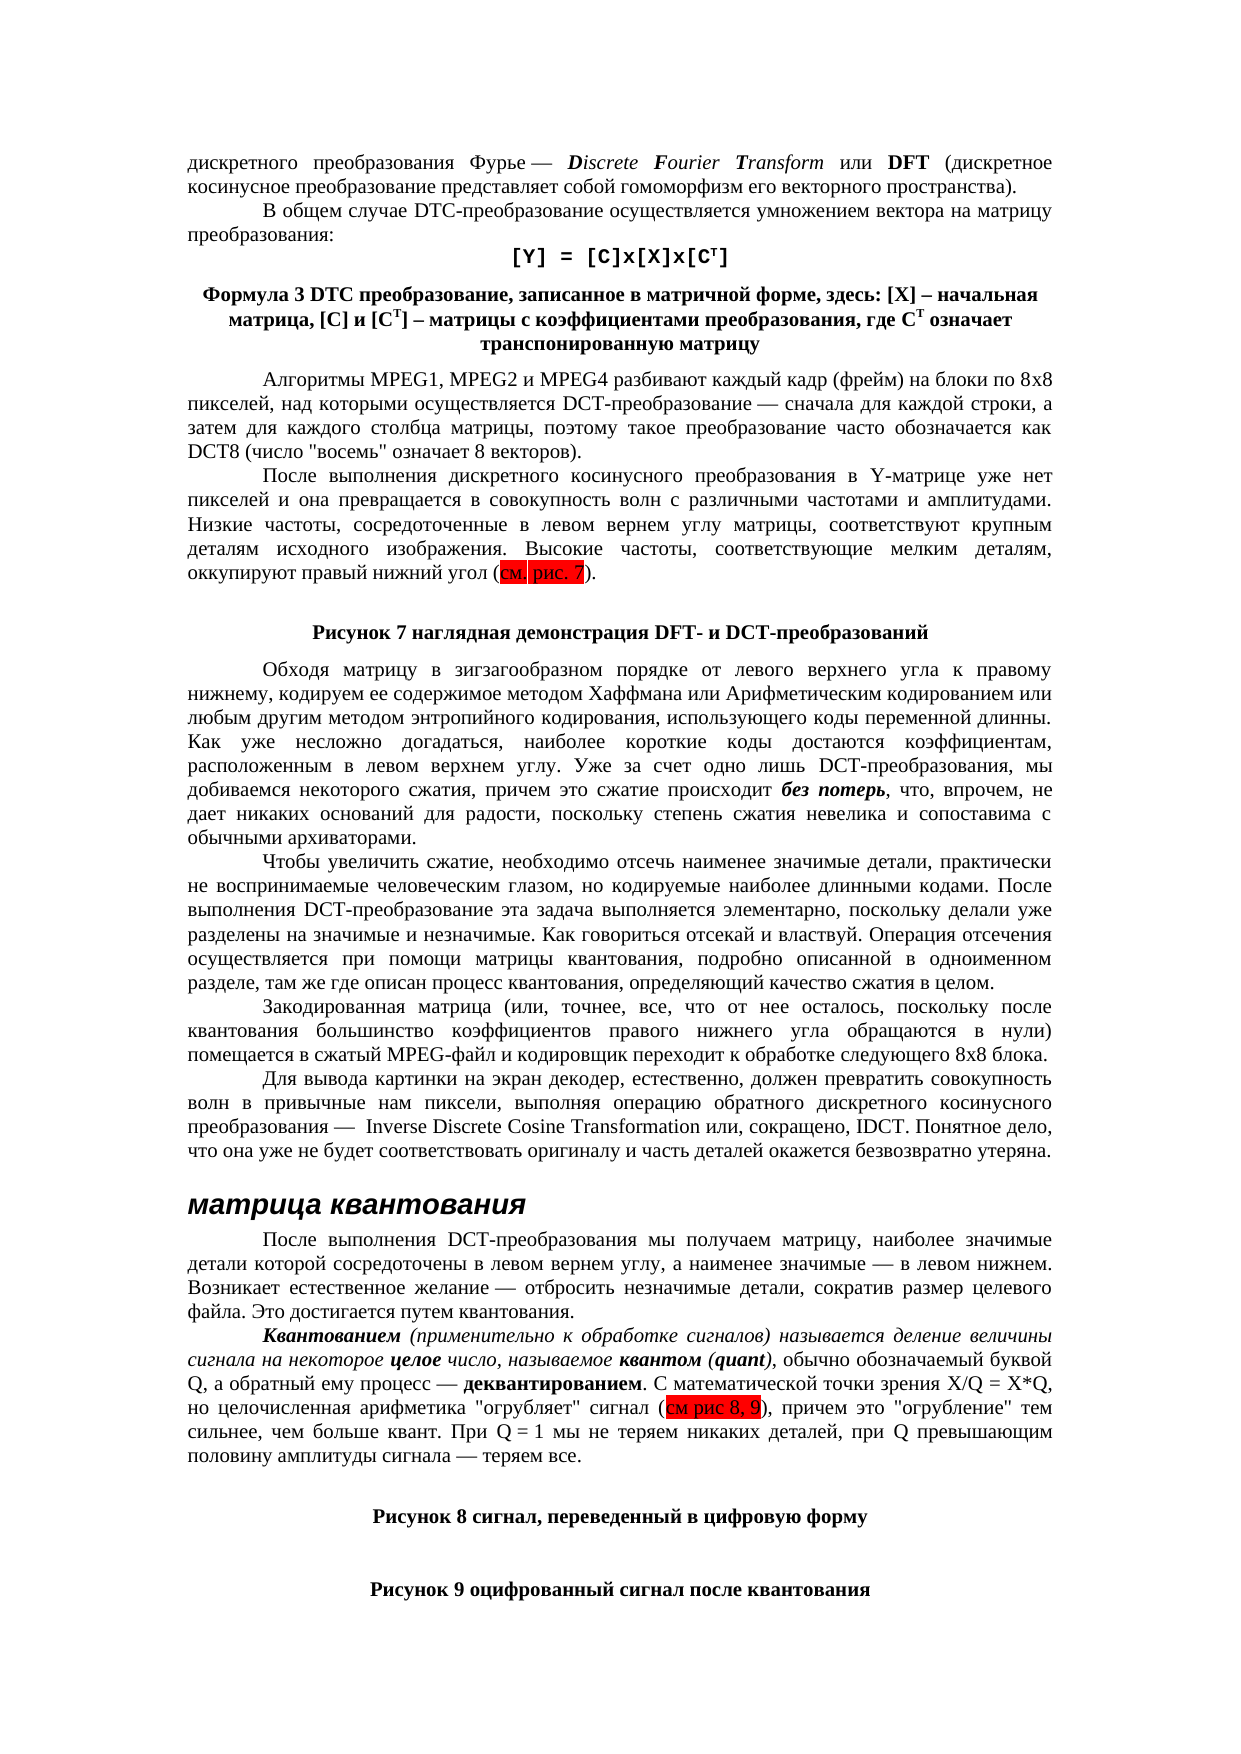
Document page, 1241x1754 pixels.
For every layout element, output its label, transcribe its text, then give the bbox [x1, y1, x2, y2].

text Формула 3 DTC преобразование, записанное в матричной форме, здесь: [X] – начальная матрица, [C] и [CT] – матрицы с коэффициентами преобразования, где CT означает транспонированную матрицу [187, 282, 1053, 354]
text Алгоритмы MPEG1, MPEG2 и MPEG4 разбивают каждый кадр (фрейм) на блоки по 8x8 пикселей, над которыми осуществляется DCT-преобразование — сначала для каждой строки, а затем для каждого столбца матрицы, поэтому такое преобразование часто обозначается как DCT8 (число "восемь" означает 8 векторов). [187, 367, 1053, 463]
text Рисунок 8 сигнал, переведенный в цифровую форму [187, 1504, 1053, 1528]
text [Y] = [C]x[X]x[CT] [187, 246, 1053, 270]
text Рисунок 7 наглядная демонстрация DFT- и DCT-преобразований [187, 620, 1053, 644]
text После выполнения DCT-преобразования мы получаем матрицу, наиболее значимые детали которой сосредоточены в левом вернем углу, а наименее значимые — в левом нижнем. Возникает естественное желание — отбросить незначимые детали, сократив размер целевого файла. Это достигается путем квантования. [187, 1227, 1053, 1323]
text Рисунок 9 оцифрованный сигнал после квантования [187, 1577, 1053, 1601]
subtitle матрица квантования [187, 1187, 1053, 1221]
text Обходя матрицу в зигзагообразном порядке от левого верхнего угла к правому нижнему, кодируем ее содержимое методом Хаффмана или Арифметическим кодированием или любым другим методом энтропийного кодирования, использующего коды переменной длинны. Как уже несложно догадаться, наиболее короткие коды достаются коэффициентам, расположенным в левом верхнем углу. Уже за счет одно лишь DCT-преобразования, мы добиваемся некоторого сжатия, причем это сжатие происходит без потерь, что, впрочем, не дает никаких оснований для радости, поскольку степень сжатия невелика и сопоставима с обычными архиваторами. [187, 657, 1053, 849]
text Закодированная матрица (или, точнее, все, что от нее осталось, поскольку после квантования большинство коэффициентов правого нижнего угла обращаются в нули) помещается в сжатый MPEG-файл и кодировщик переходит к обработке следующего 8x8 блока. [187, 994, 1053, 1066]
text Чтобы увеличить сжатие, необходимо отсечь наименее значимые детали, практически не воспринимаемые человеческим глазом, но кодируемые наиболее длинными кодами. После выполнения DСT-преобразование эта задача выполняется элементарно, поскольку делали уже разделены на значимые и незначимые. Как говориться отсекай и властвуй. Операция отсечения осуществляется при помощи матрицы квантования, подробно описанной в одноименном разделе, там же где описан процесс квантования, определяющий качество сжатия в целом. [187, 849, 1053, 994]
text В общем случае DTC-преобразование осуществляется умножением вектора на матрицу преобразования: [187, 198, 1053, 246]
text Квантованием (применительно к обработке сигналов) называется деление величины сигнала на некоторое целое число, называемое квантом (quant), обычно обозначаемый буквой Q, а обратный ему процесс — деквантированием. С математической точки зрения X/Q = X*Q, но целочисленная арифметика "огрубляет" сигнал (см рис 8, 9), причем это "огрубление" тем сильнее, чем больше квант. При Q = 1 мы не теряем никаких деталей, при Q превышающим половину амплитуды сигнала — теряем все. [187, 1323, 1053, 1467]
text дискретного преобразования Фурье — Discrete Fourier Transform или DFT (дискретное косинусное преобразование представляет собой гомоморфизм его векторного пространства). [187, 150, 1053, 198]
text После выполнения дискретного косинусного преобразования в Y-матрице уже нет пикселей и она превращается в совокупность волн с различными частотами и амплитудами. Низкие частоты, сосредоточенные в левом вернем углу матрицы, соответствуют крупным деталям исходного изображения. Высокие частоты, соответствующие мелким деталям, оккупируют правый нижний угол (см. рис. 7). [187, 463, 1053, 584]
text Для вывода картинки на экран декодер, естественно, должен превратить совокупность волн в привычные нам пиксели, выполняя операцию обратного дискретного косинусного преобразования — Inverse Discrete Cosine Transformation или, сокращено, IDCT. Понятное дело, что она уже не будет соответствовать оригиналу и часть деталей окажется безвозвратно утеряна. [187, 1066, 1053, 1162]
